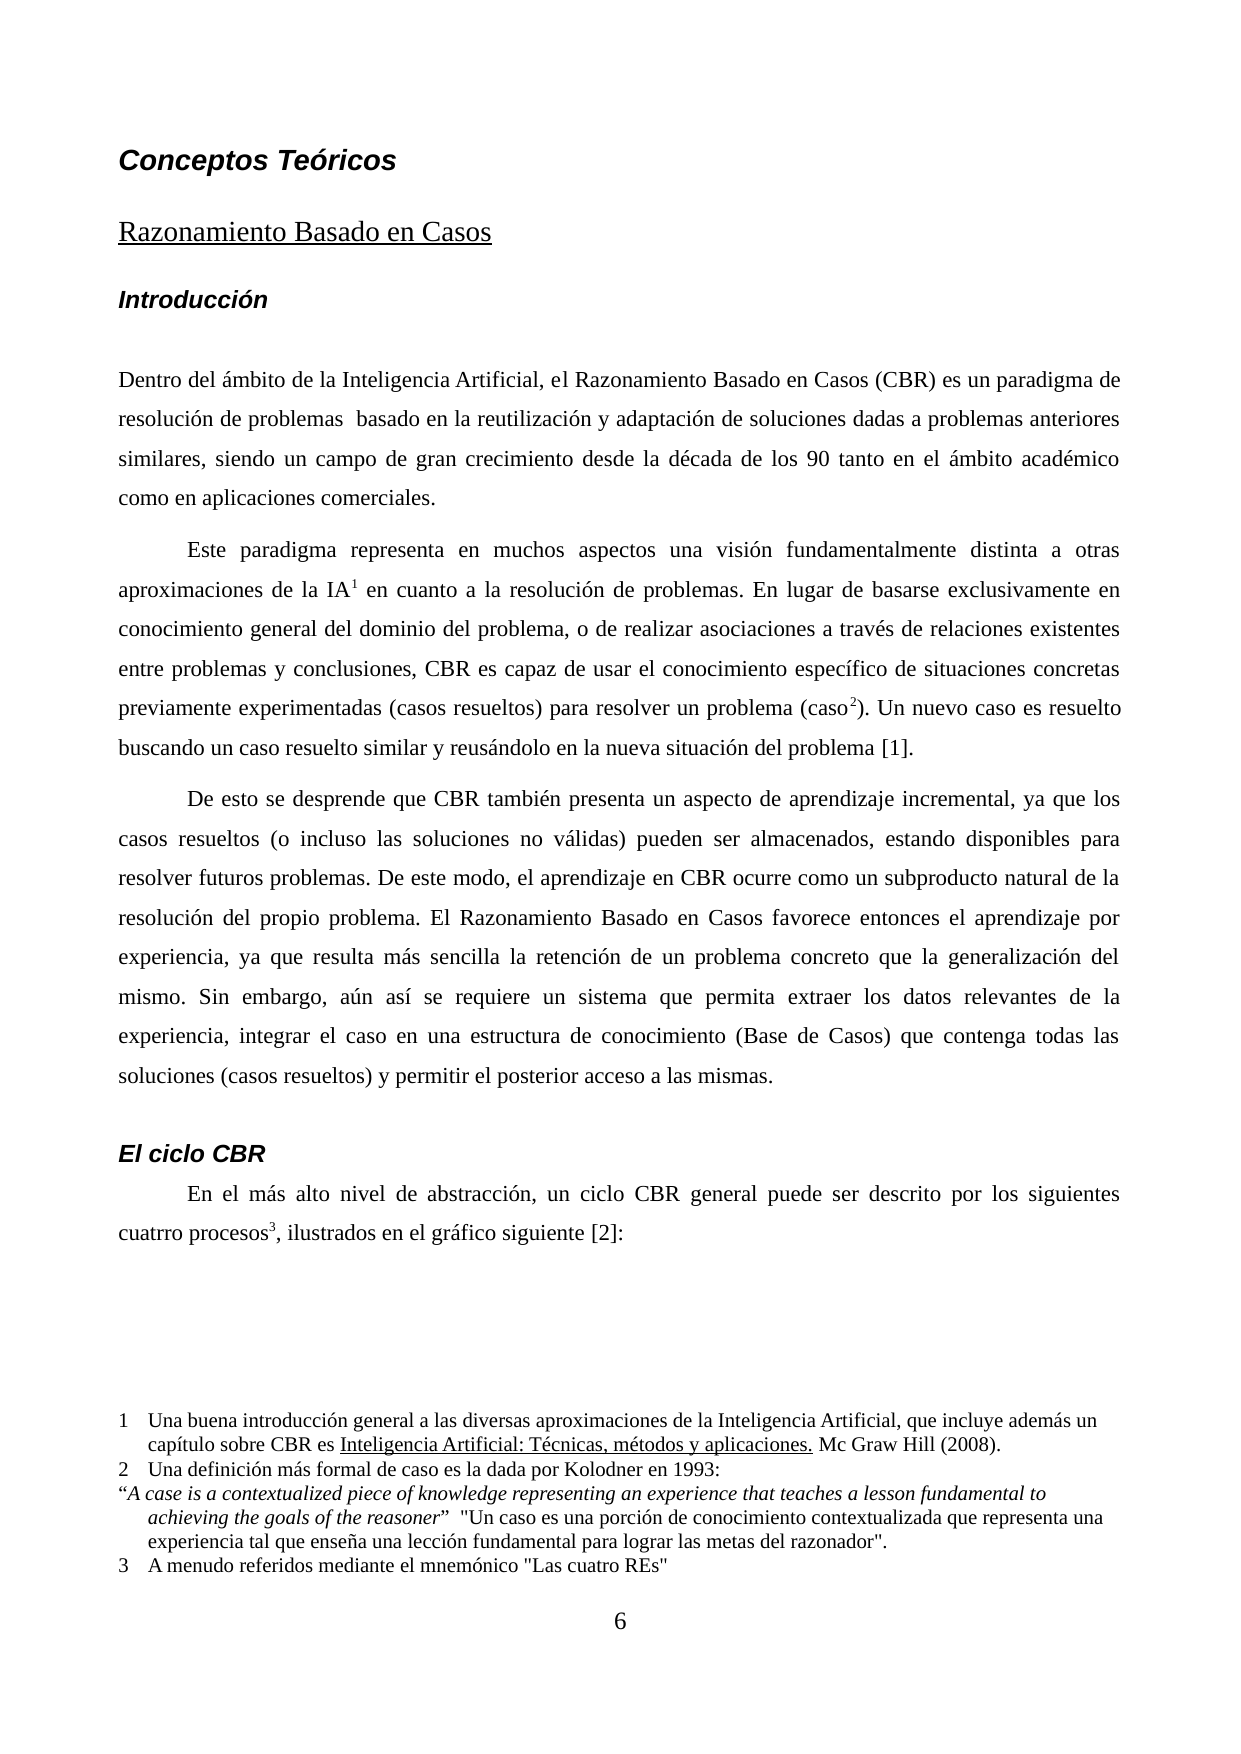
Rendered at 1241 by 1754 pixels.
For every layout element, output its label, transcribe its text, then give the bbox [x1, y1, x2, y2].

text Una definición más formal de caso es la dada por Kolodner en 1993: [118, 1456, 1122, 1481]
subtitle Razonamiento Basado en Casos [118, 214, 1122, 248]
text Dentro del ámbito de la Inteligencia Artificial, el Razonamiento Basado en Casos (CBR) es un paradigma de resolución de problemas basado en la reutilización y adaptación de soluciones dadas a problemas anteriores similares, siendo un campo de gran crecimiento desde la década de los 90 tanto en el ámbito académico como en aplicaciones comerciales. [118, 326, 1122, 511]
subtitle Introducción [118, 285, 1122, 314]
text Este paradigma representa en muchos aspectos una visión fundamentalmente distinta a otras aproximaciones de la IA en cuanto a la resolución de problemas. En lugar de basarse exclusivamente en conocimiento general del dominio del problema, o de realizar asociaciones a través de relaciones existentes entre problemas y conclusiones, CBR es capaz de usar el conocimiento específico de situaciones concretas previamente experimentadas (casos resueltos) para resolver un problema (caso). Un nuevo caso es resuelto buscando un caso resuelto similar y reusándolo en la nueva situación del problema [1]. [118, 536, 1122, 760]
text A menudo referidos mediante el mnemónico "Las cuatro REs" [118, 1553, 1122, 1577]
subtitle Conceptos Teóricos [118, 143, 1122, 177]
text De esto se desprende que CBR también presenta un aspecto de aprendizaje incremental, ya que los casos resueltos (o incluso las soluciones no válidas) pueden ser almacenados, estando disponibles para resolver futuros problemas. De este modo, el aprendizaje en CBR ocurre como un subproducto natural de la resolución del propio problema. El Razonamiento Basado en Casos favorece entonces el aprendizaje por experiencia, ya que resulta más sencilla la retención de un problema concreto que la generalización del mismo. Sin embargo, aún así se requiere un sistema que permita extraer los datos relevantes de la experiencia, integrar el caso en una estructura de conocimiento (Base de Casos) que contenga todas las soluciones (casos resueltos) y permitir el posterior acceso a las mismas. [118, 786, 1122, 1088]
text Una buena introducción general a las diversas aproximaciones de la Inteligencia Artificial, que incluye además un capítulo sobre CBR es Inteligencia Artificial: Técnicas, métodos y aplicaciones. Mc Graw Hill (2008). [118, 1408, 1122, 1456]
text “A case is a contextualized piece of knowledge representing an experience that teaches a lesson fundamental to achieving the goals of the reasoner” "Un caso es una porción de conocimiento contextualizada que representa una experiencia tal que enseña una lección fundamental para lograr las metas del razonador". [118, 1481, 1122, 1553]
subtitle El ciclo CBR [118, 1139, 1122, 1167]
text En el más alto nivel de abstracción, un ciclo CBR general puede ser descrito por los siguientes cuatrro procesos, ilustrados en el gráfico siguiente [2]: [118, 1180, 1122, 1246]
